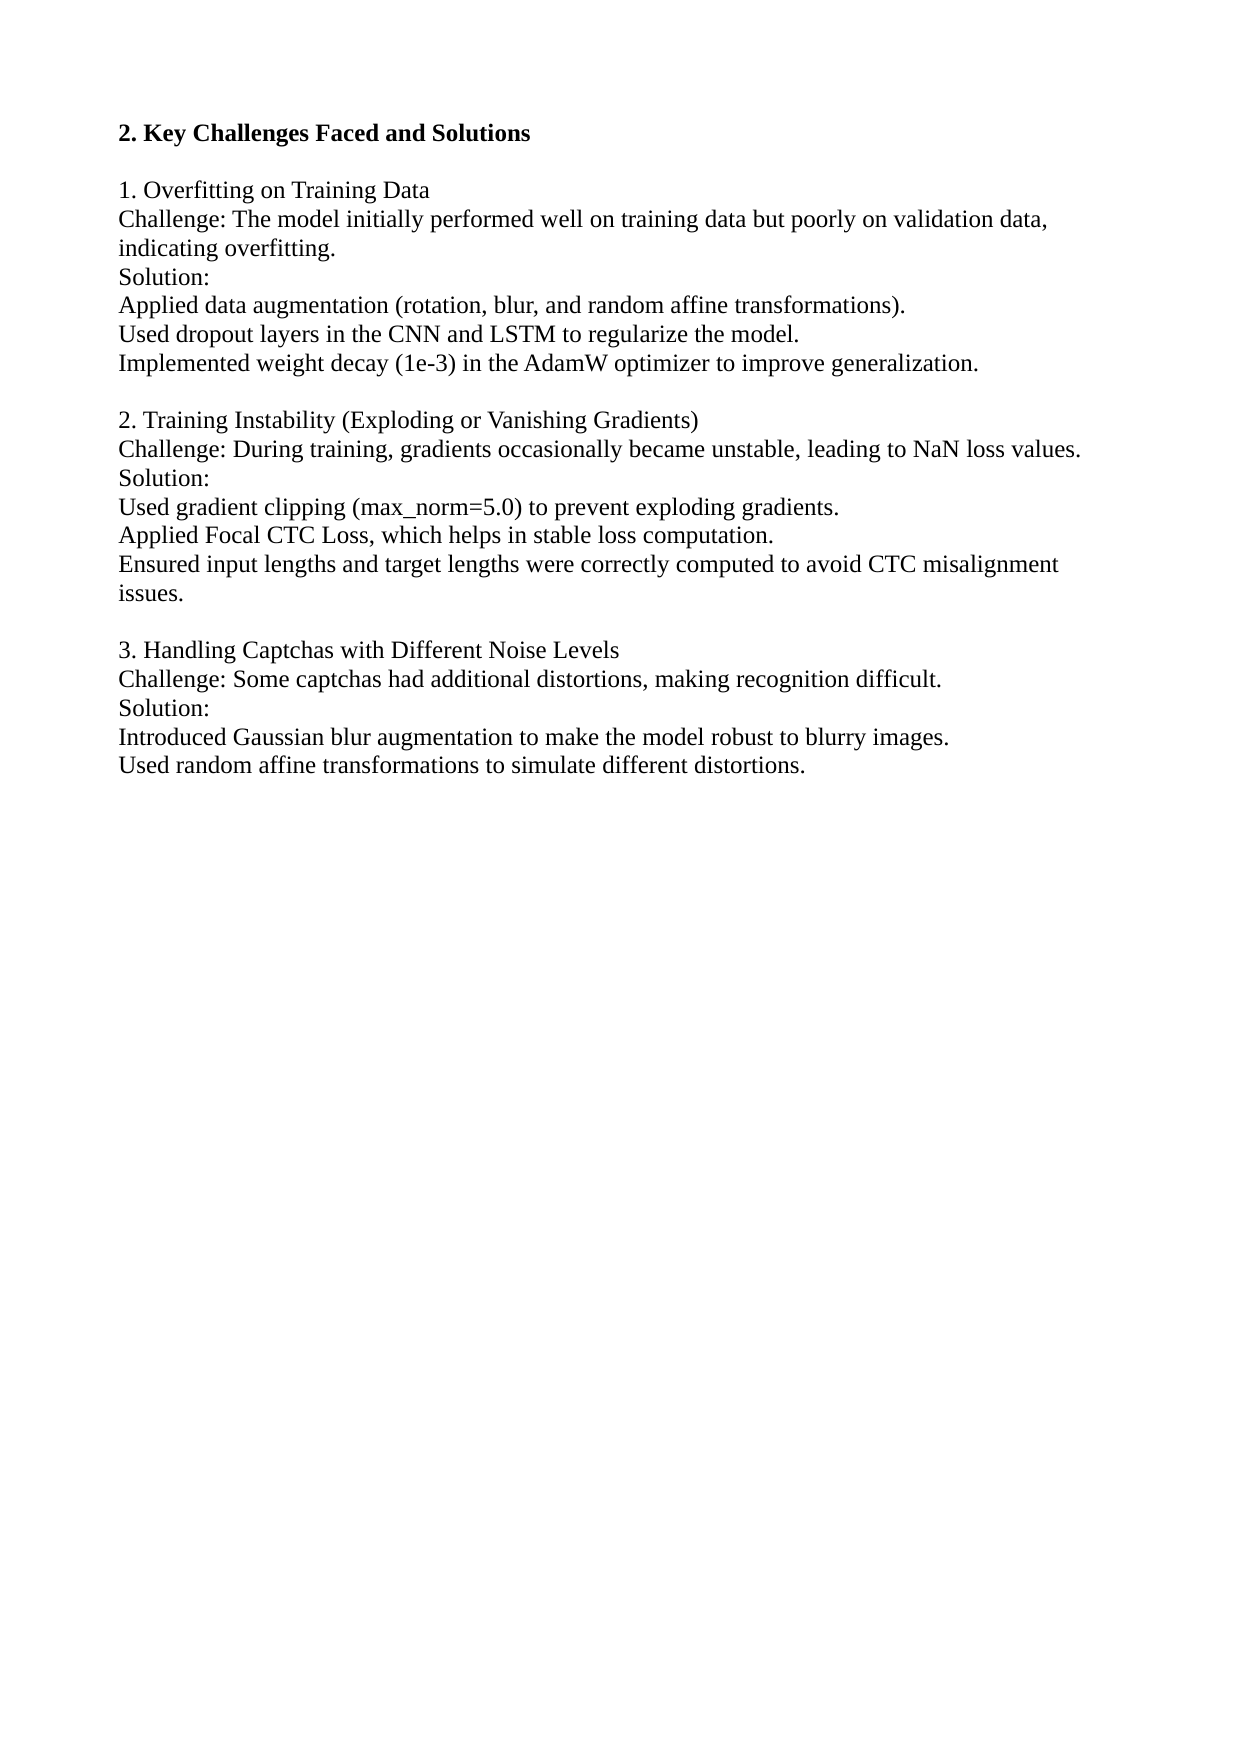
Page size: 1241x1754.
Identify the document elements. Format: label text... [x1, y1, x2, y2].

text Introduced Gaussian blur augmentation to make the model robust to blurry images. [118, 722, 1122, 751]
text Challenge: During training, gradients occasionally became unstable, leading to NaN loss values. [118, 434, 1122, 463]
text Solution: [118, 693, 1122, 722]
text Challenge: Some captchas had additional distortions, making recognition difficult. [118, 664, 1122, 693]
text Used gradient clipping (max_norm=5.0) to prevent exploding gradients. [118, 492, 1122, 521]
text Solution: [118, 262, 1122, 291]
text Implemented weight decay (1e-3) in the AdamW optimizer to improve generalization. [118, 348, 1122, 377]
text Challenge: The model initially performed well on training data but poorly on validation data, indicating overfitting. [118, 204, 1122, 262]
text Solution: [118, 463, 1122, 492]
text Used random affine transformations to simulate different distortions. [118, 751, 1122, 779]
text Used dropout layers in the CNN and LSTM to regularize the model. [118, 319, 1122, 348]
text Applied data augmentation (rotation, blur, and random affine transformations). [118, 291, 1122, 319]
text 1. Overfitting on Training Data [118, 176, 1122, 204]
text Applied Focal CTC Loss, which helps in stable loss computation. [118, 521, 1122, 549]
text 2. Training Instability (Exploding or Vanishing Gradients) [118, 406, 1122, 434]
text Ensured input lengths and target lengths were correctly computed to avoid CTC misalignment issues. [118, 549, 1122, 607]
text 2. Key Challenges Faced and Solutions [118, 118, 1122, 147]
text 3. Handling Captchas with Different Noise Levels [118, 636, 1122, 664]
